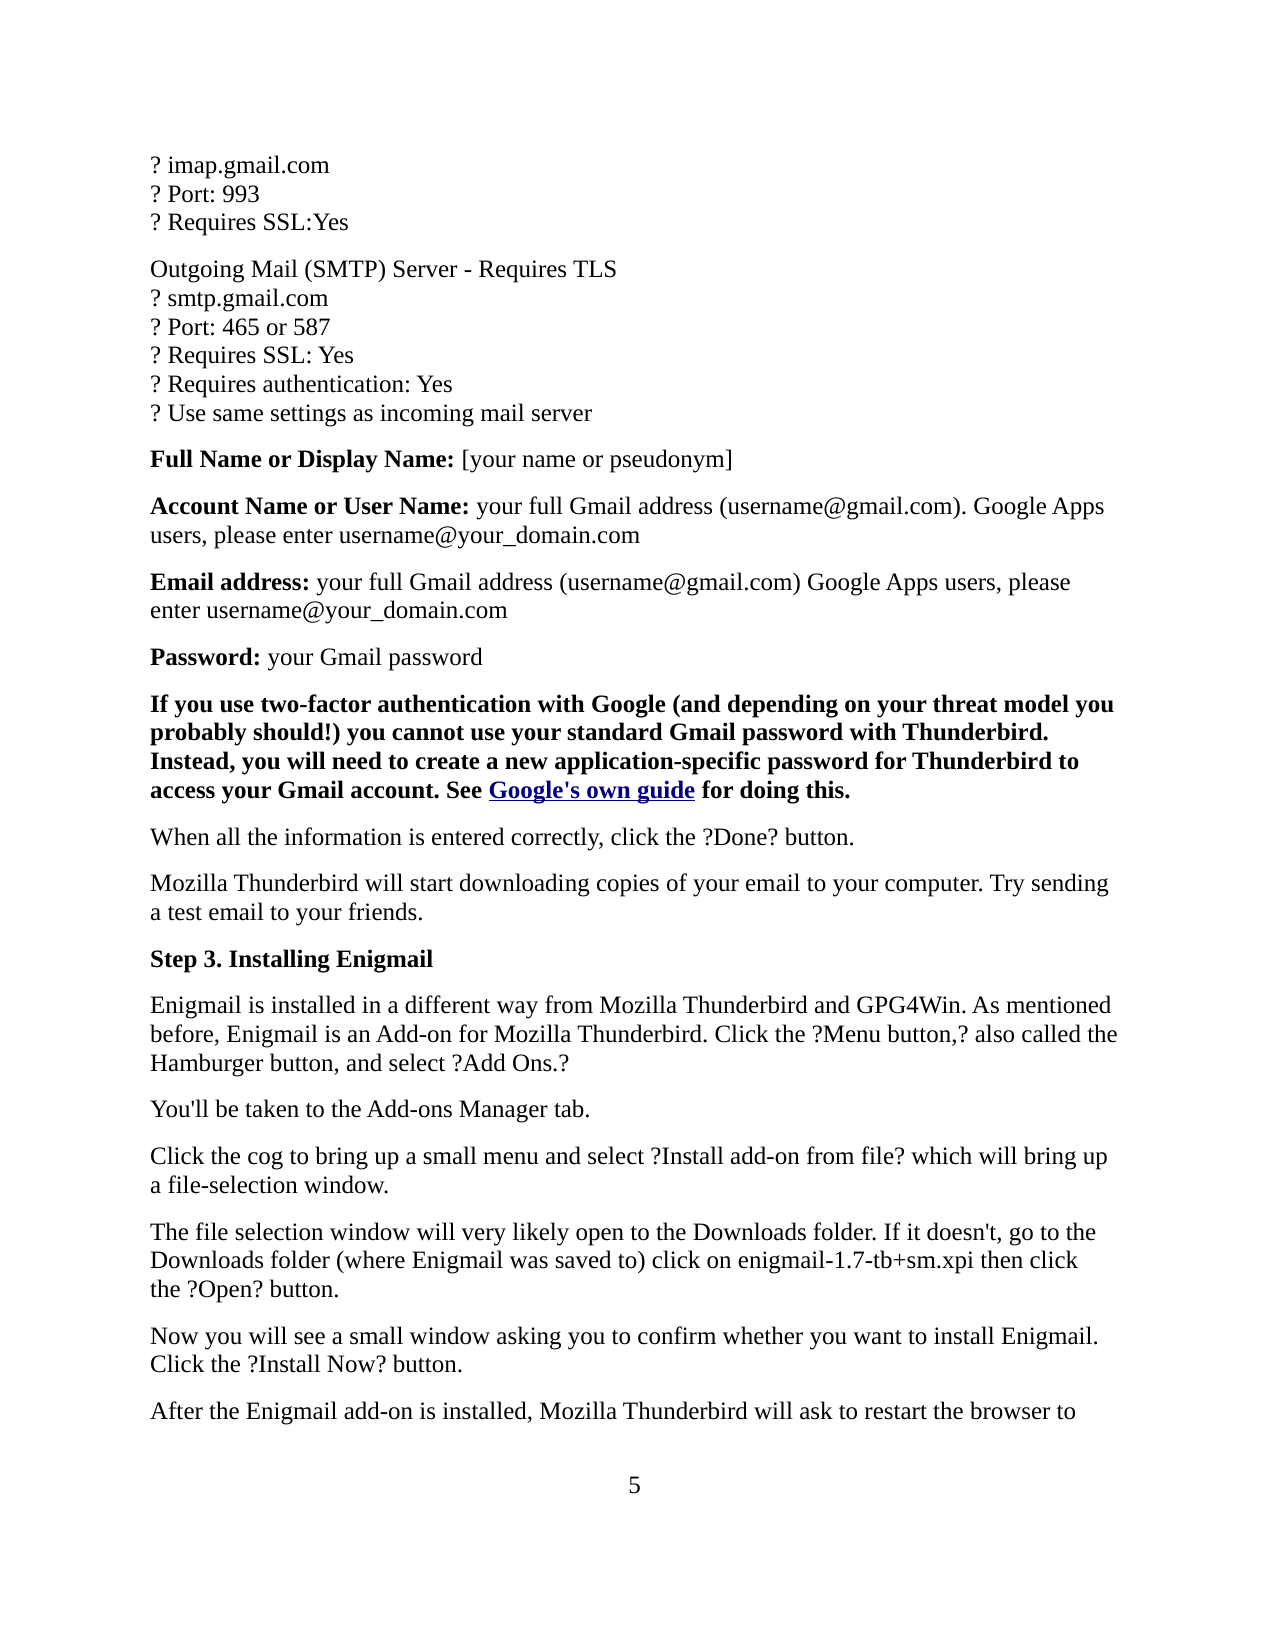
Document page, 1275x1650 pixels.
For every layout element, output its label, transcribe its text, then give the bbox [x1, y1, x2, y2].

text ? imap.gmail.com ? Port: 993 ? Requires SSL:Yes [150, 150, 1125, 236]
text Password: your Gmail password [150, 642, 1125, 671]
text Step 3. Installing Enigmail [150, 944, 1125, 972]
text Mozilla Thunderbird will start downloading copies of your email to your computer. Try sending a test email to your friends. [150, 868, 1125, 926]
text Click the cog to bring up a small menu and select ?Install add-on from file? which will bring up a file-selection window. [150, 1141, 1125, 1199]
text The file selection window will very likely open to the Downloads folder. If it doesn't, go to the Downloads folder (where Enigmail was saved to) click on enigmail-1.7-tb+sm.xpi then click the ?Open? button. [150, 1217, 1125, 1303]
text Outgoing Mail (SMTP) Server - Requires TLS ? smtp.gmail.com ? Port: 465 or 587 ? Requires SSL: Yes ? Requires authentication: Yes ? Use same settings as incoming mail server [150, 254, 1125, 427]
text Account Name or User Name: your full Gmail address (username@gmail.com). Google Apps users, please enter username@your_domain.com [150, 491, 1125, 549]
text After the Enigmail add-on is installed, Mozilla Thunderbird will ask to restart the browser to [150, 1396, 1125, 1425]
text Email address: your full Gmail address (username@gmail.com) Google Apps users, please enter username@your_domain.com [150, 567, 1125, 624]
text Now you will see a small window asking you to confirm whether you want to install Enigmail. Click the ?Install Now? button. [150, 1321, 1125, 1378]
text Enigmail is installed in a different way from Mozilla Thunderbird and GPG4Win. As mentioned before, Enigmail is an Add-on for Mozilla Thunderbird. Click the ?Menu button,? also called the Hamburger button, and select ?Add Ons.? [150, 990, 1125, 1077]
text You'll be taken to the Add-ons Manager tab. [150, 1094, 1125, 1123]
text When all the information is entered correctly, click the ?Done? button. [150, 822, 1125, 850]
text If you use two-factor authentication with Google (and depending on your threat model you probably should!) you cannot use your standard Gmail password with Thunderbird. Instead, you will need to create a new application-specific password for Thunderbird to access your Gmail account. See Google's own guide for doing this. [150, 689, 1125, 804]
text Full Name or Display Name: [your name or pseudonym] [150, 444, 1125, 473]
